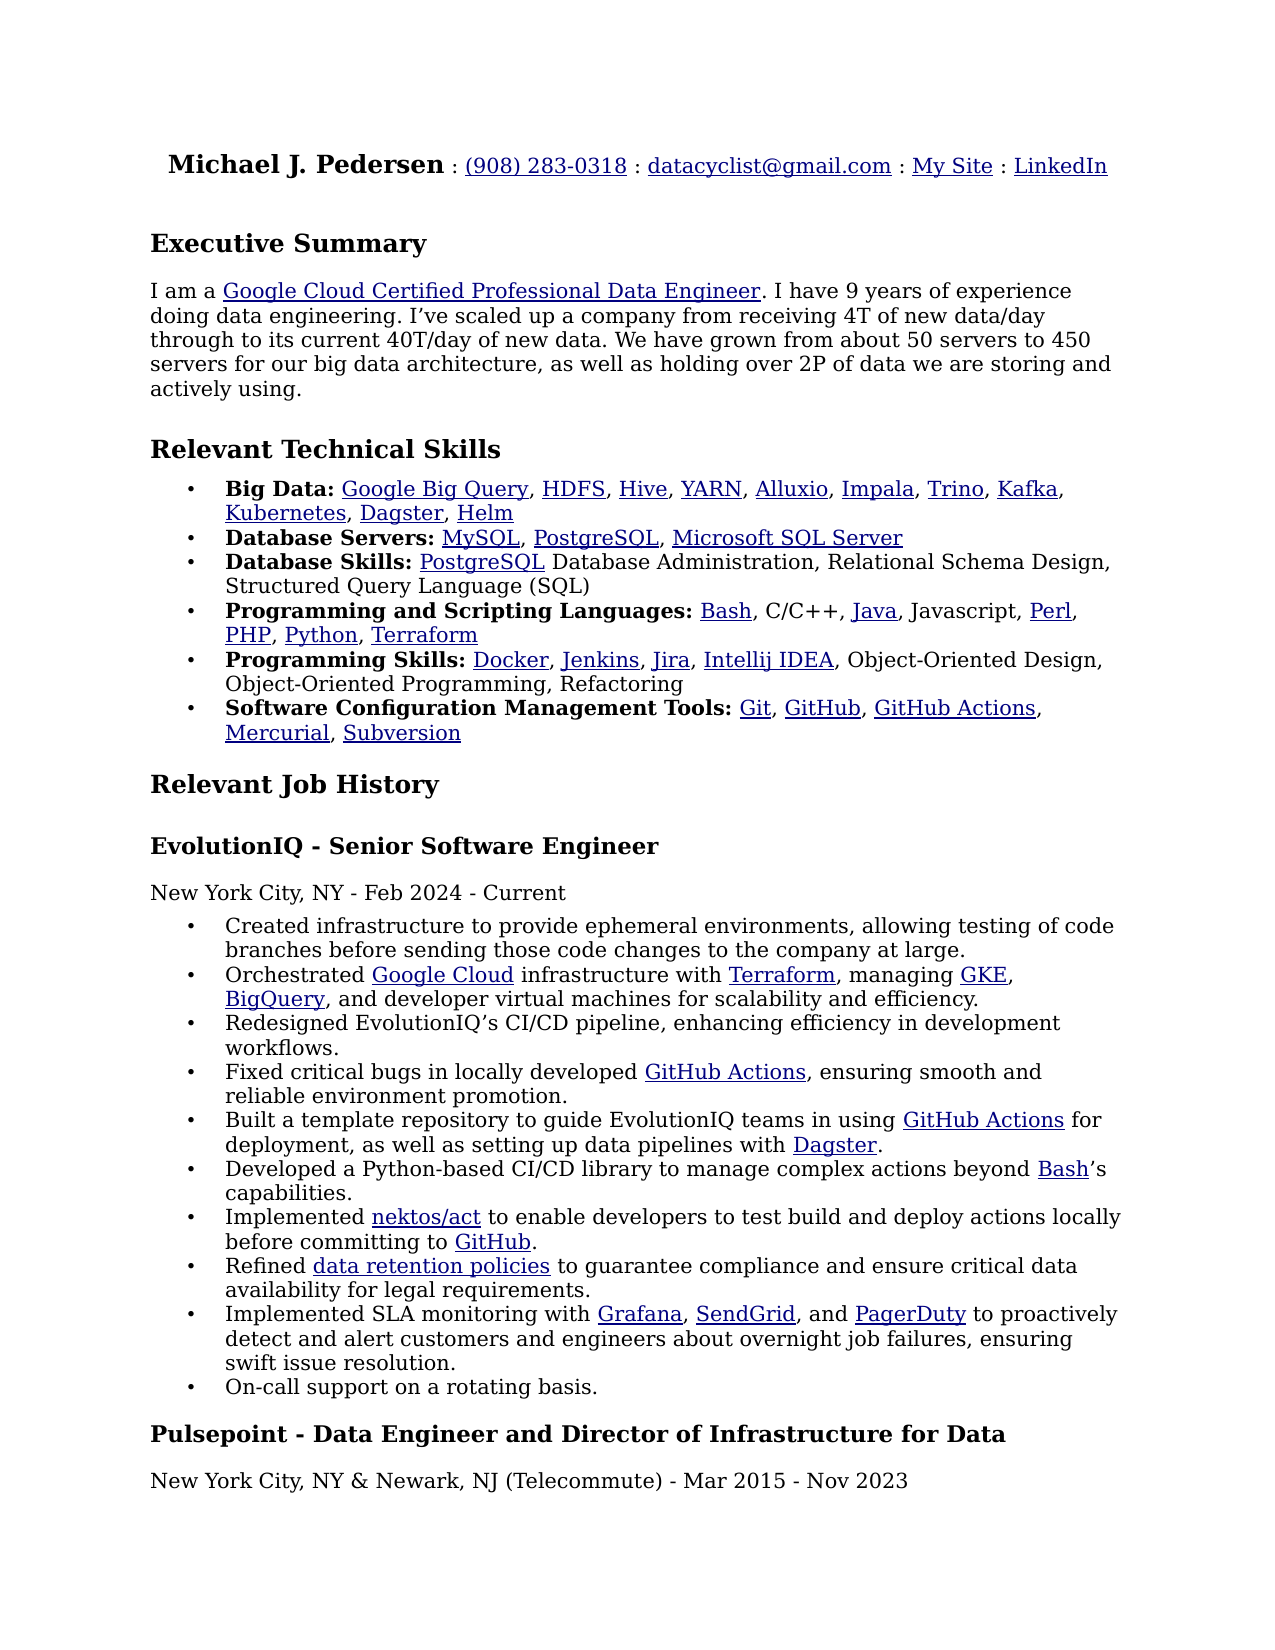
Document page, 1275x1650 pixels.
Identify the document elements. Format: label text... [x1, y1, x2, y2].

list Software Configuration Management Tools: Git, GitHub, GitHub Actions, Mercurial, Subversion [187, 696, 1125, 745]
list Orchestrated Google Cloud infrastructure with Terraform, managing GKE, BigQuery, and developer virtual machines for scalability and efficiency. [187, 963, 1125, 1011]
text I am a Google Cloud Certified Professional Data Engineer. I have 9 years of experience doing data engineering. I’ve scaled up a company from receiving 4T of new data/day through to its current 40T/day of new data. We have grown from about 50 servers to 450 servers for our big data architecture, as well as holding over 2P of data we are storing and actively using. [150, 279, 1125, 401]
subtitle Relevant Technical Skills [150, 435, 1125, 464]
list Implemented SLA monitoring with Grafana, SendGrid, and PagerDuty to proactively detect and alert customers and engineers about overnight job failures, ensuring swift issue resolution. [187, 1302, 1125, 1375]
list On-call support on a rotating basis. [187, 1375, 1125, 1399]
list Developed a Python-based CI/CD library to manage complex actions beyond Bash’s capabilities. [187, 1157, 1125, 1205]
subtitle Executive Summary [150, 229, 1125, 258]
list Refined data retention policies to guarantee compliance and ensure critical data availability for legal requirements. [187, 1254, 1125, 1302]
list Programming and Scripting Languages: Bash, C/C++, Java, Javascript, Perl, PHP, Python, Terraform [187, 599, 1125, 647]
list Database Skills: PostgreSQL Database Administration, Relational Schema Design, Structured Query Language (SQL) [187, 550, 1125, 599]
subtitle Pulsepoint - Data Engineer and Director of Infrastructure for Data [150, 1420, 1125, 1447]
subtitle Relevant Job History [150, 770, 1125, 799]
list Programming Skills: Docker, Jenkins, Jira, Intellij IDEA, Object-Oriented Design, Object-Oriented Programming, Refactoring [187, 647, 1125, 696]
list Fixed critical bugs in locally developed GitHub Actions, ensuring smooth and reliable environment promotion. [187, 1060, 1125, 1108]
list Redesigned EvolutionIQ’s CI/CD pipeline, enhancing efficiency in development workflows. [187, 1011, 1125, 1060]
subtitle EvolutionIQ - Senior Software Engineer [150, 833, 1125, 859]
list Implemented nektos/act to enable developers to test build and deploy actions locally before committing to GitHub. [187, 1205, 1125, 1254]
list Created infrastructure to provide ephemeral environments, allowing testing of code branches before sending those code changes to the company at large. [187, 914, 1125, 963]
list Big Data: Google Big Query, HDFS, Hive, YARN, Alluxio, Impala, Trino, Kafka, Kubernetes, Dagster, Helm [187, 477, 1125, 525]
list Database Servers: MySQL, PostgreSQL, Microsoft SQL Server [187, 525, 1125, 550]
list Built a template repository to guide EvolutionIQ teams in using GitHub Actions for deployment, as well as setting up data pipelines with Dagster. [187, 1108, 1125, 1157]
text New York City, NY & Newark, NJ (Telecommute) - Mar 2015 - Nov 2023 [150, 1469, 1125, 1493]
text New York City, NY - Feb 2024 - Current [150, 881, 1125, 905]
